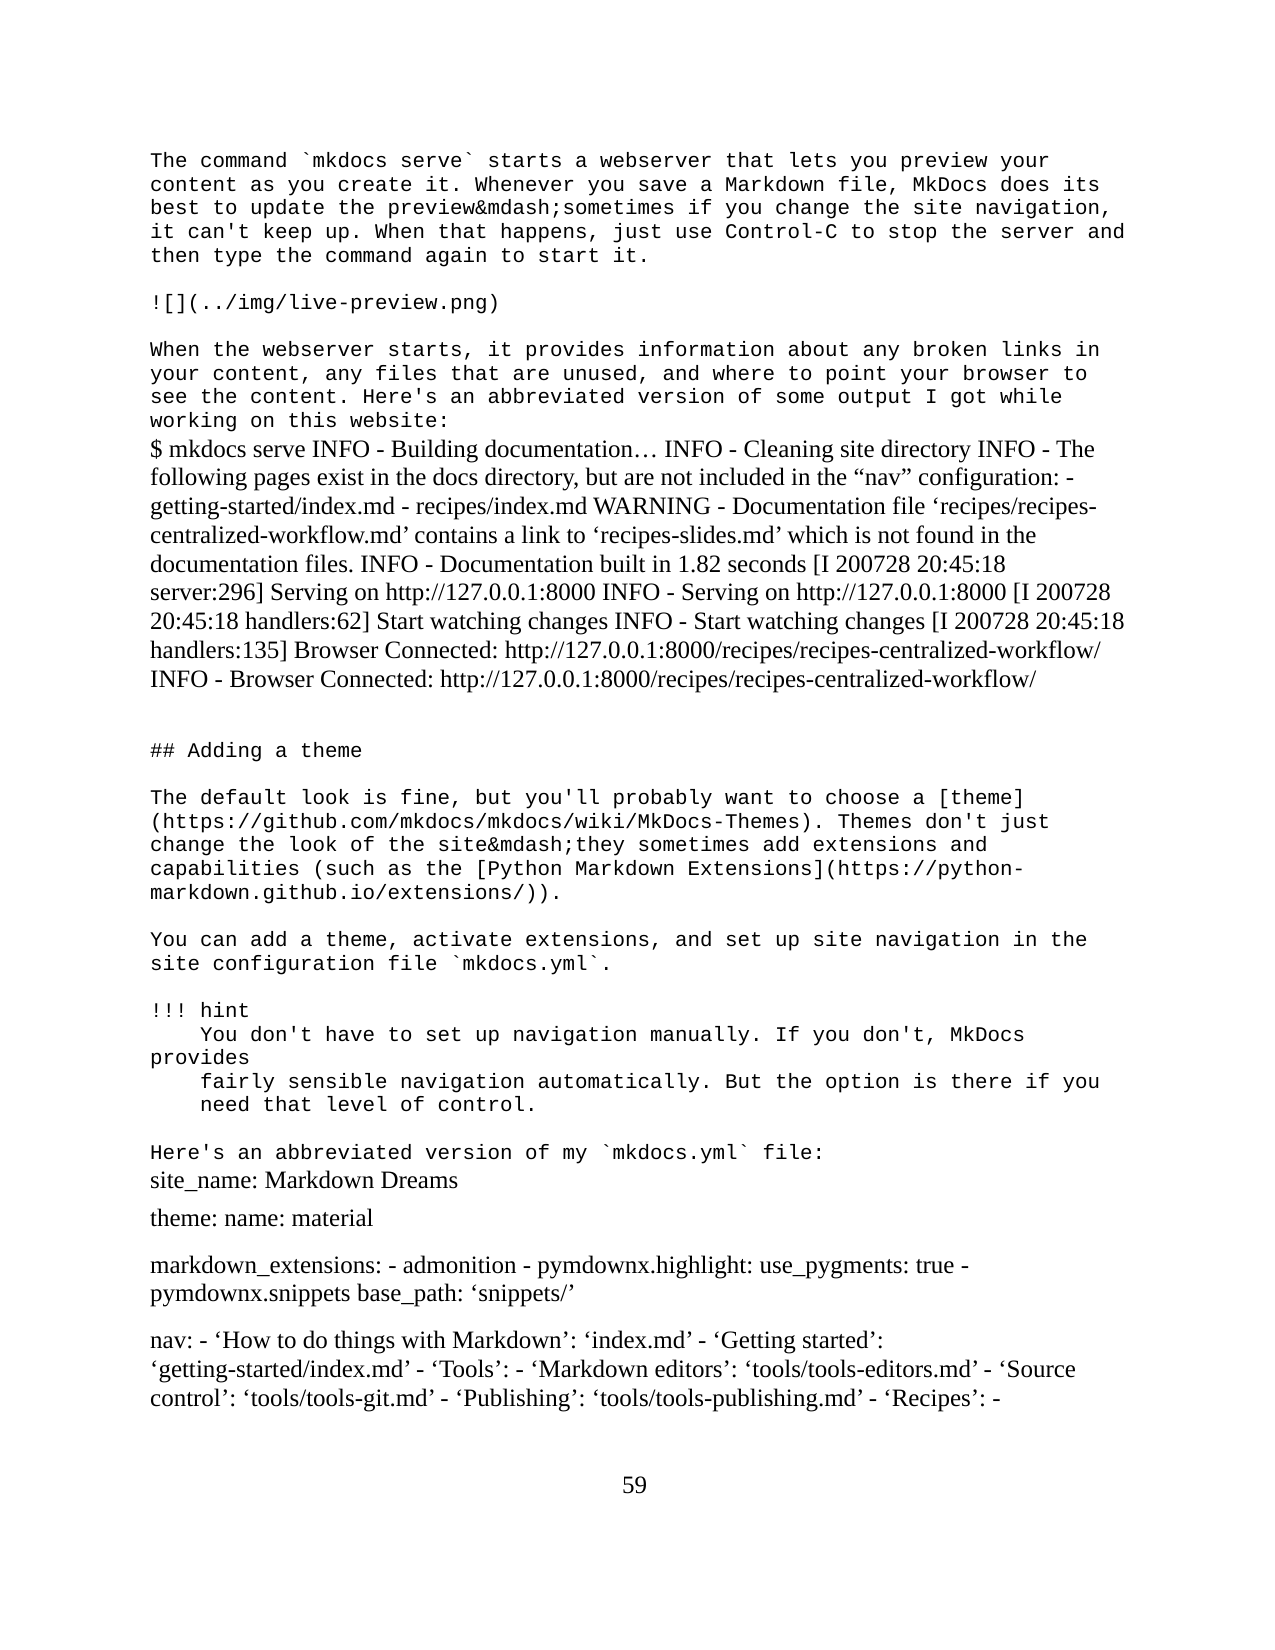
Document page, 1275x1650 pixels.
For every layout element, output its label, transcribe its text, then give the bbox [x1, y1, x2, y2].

text ![](../img/live-preview.png) [150, 292, 1125, 316]
text The command `mkdocs serve` starts a webserver that lets you preview your content as you create it. Whenever you save a Markdown file, MkDocs does its best to update the preview&mdash;sometimes if you change the site navigation, it can't keep up. When that happens, just use Control-C to stop the server and then type the command again to start it. [150, 150, 1125, 268]
text ## Adding a theme [150, 740, 1125, 763]
text You don't have to set up navigation manually. If you don't, MkDocs provides [150, 1023, 1125, 1071]
text Here's an abbreviated version of my `mkdocs.yml` file: [150, 1142, 1125, 1165]
text nav: - ‘How to do things with Markdown’: ‘index.md’ - ‘Getting started’: ‘getting-started/index.md’ - ‘Tools’: - ‘Markdown editors’: ‘tools/tools-editors.md’ - ‘Source control’: ‘tools/tools-git.md’ - ‘Publishing’: ‘tools/tools-publishing.md’ - ‘Recipes’: [150, 1325, 1125, 1411]
text theme: name: material [150, 1203, 1125, 1232]
text need that level of control. [150, 1094, 1125, 1118]
text site_name: Markdown Dreams [150, 1165, 1125, 1194]
text markdown_extensions: - admonition - pymdownx.highlight: use_pygments: true - pymdownx.snippets base_path: ‘snippets/’ [150, 1250, 1125, 1307]
text When the webserver starts, it provides information about any broken links in your content, any files that are unused, and where to point your browser to see the content. Here's an abbreviated version of some output I got while working on this website: [150, 339, 1125, 434]
text The default look is fine, but you'll probably want to choose a [theme](https://github.com/mkdocs/mkdocs/wiki/MkDocs-Themes). Themes don't just change the look of the site&mdash;they sometimes add extensions and capabilities (such as the [Python Markdown Extensions](https://python-markdown.github.io/extensions/)). [150, 787, 1125, 905]
text !!! hint [150, 1000, 1125, 1023]
text $ mkdocs serve INFO - Building documentation… INFO - Cleaning site directory INFO - The following pages exist in the docs directory, but are not included in the “nav” configuration: - getting-started/index.md - recipes/index.md WARNING - Documentation file ‘recipes/recipes-centralized-workflow.md’ contains a link to ‘recipes-slides.md’ which is not found in the documentation files. INFO - Documentation built in 1.82 seconds [I 200728 20:45:18 server:296] Serving on http://127.0.0.1:8000 INFO - Serving on http://127.0.0.1:8000 [I 200728 20:45:18 handlers:62] Start watching changes INFO - Start watching changes [I 200728 20:45:18 handlers:135] Browser Connected: http://127.0.0.1:8000/recipes/recipes-centralized-workflow/ INFO - Browser Connected: http://127.0.0.1:8000/recipes/recipes-centralized-workflow/ [150, 434, 1125, 692]
text fairly sensible navigation automatically. But the option is there if you [150, 1071, 1125, 1094]
text You can add a theme, activate extensions, and set up site navigation in the site configuration file `mkdocs.yml`. [150, 929, 1125, 976]
